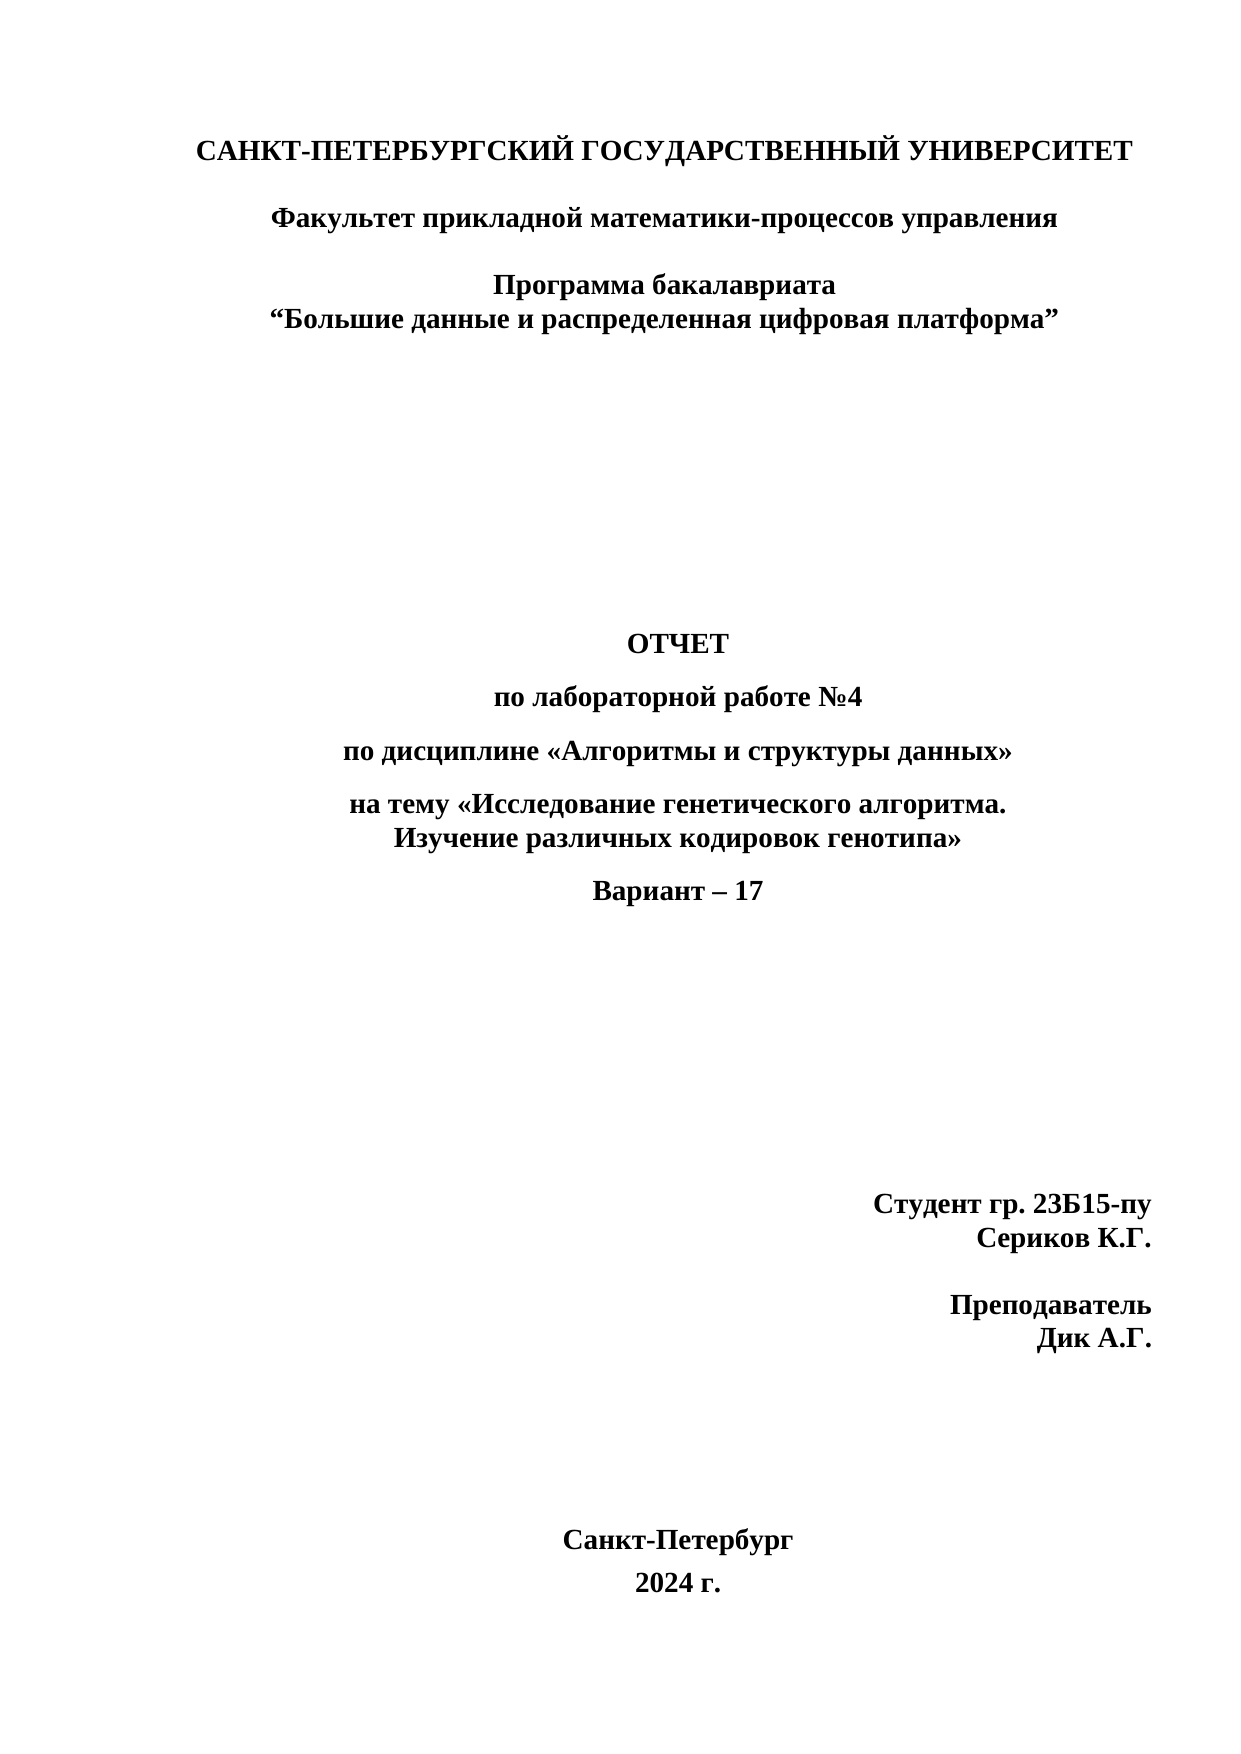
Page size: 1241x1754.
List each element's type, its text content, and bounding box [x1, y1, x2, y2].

text ОТЧЕТ [177, 626, 1179, 659]
text Программа бакалавриата [177, 267, 1152, 301]
text Сериков К.Г. [214, 1220, 1152, 1253]
text Преподаватель [214, 1287, 1152, 1321]
text “Большие данные и распределенная цифровая платформа” [177, 301, 1152, 334]
text Дик А.Г. [214, 1321, 1152, 1354]
text Студент гр. 23Б15-пу [214, 1186, 1152, 1220]
text по лабораторной работе №4 [177, 679, 1179, 713]
text Вариант – 17 [177, 873, 1179, 907]
text Факультет прикладной математики-процессов управления [177, 200, 1152, 234]
text САНКТ-ПЕТЕРБУРГСКИЙ ГОСУДАРСТВЕННЫЙ УНИВЕРСИТЕТ [177, 133, 1152, 167]
text по дисциплине «Алгоритмы и структуры данных» [177, 733, 1179, 767]
text на тему «Исследование генетического алгоритма. [177, 786, 1179, 820]
text 2024 г. [177, 1565, 1179, 1598]
text Санкт-Петербург [177, 1522, 1179, 1555]
text Изучение различных кодировок генотипа» [177, 820, 1179, 853]
